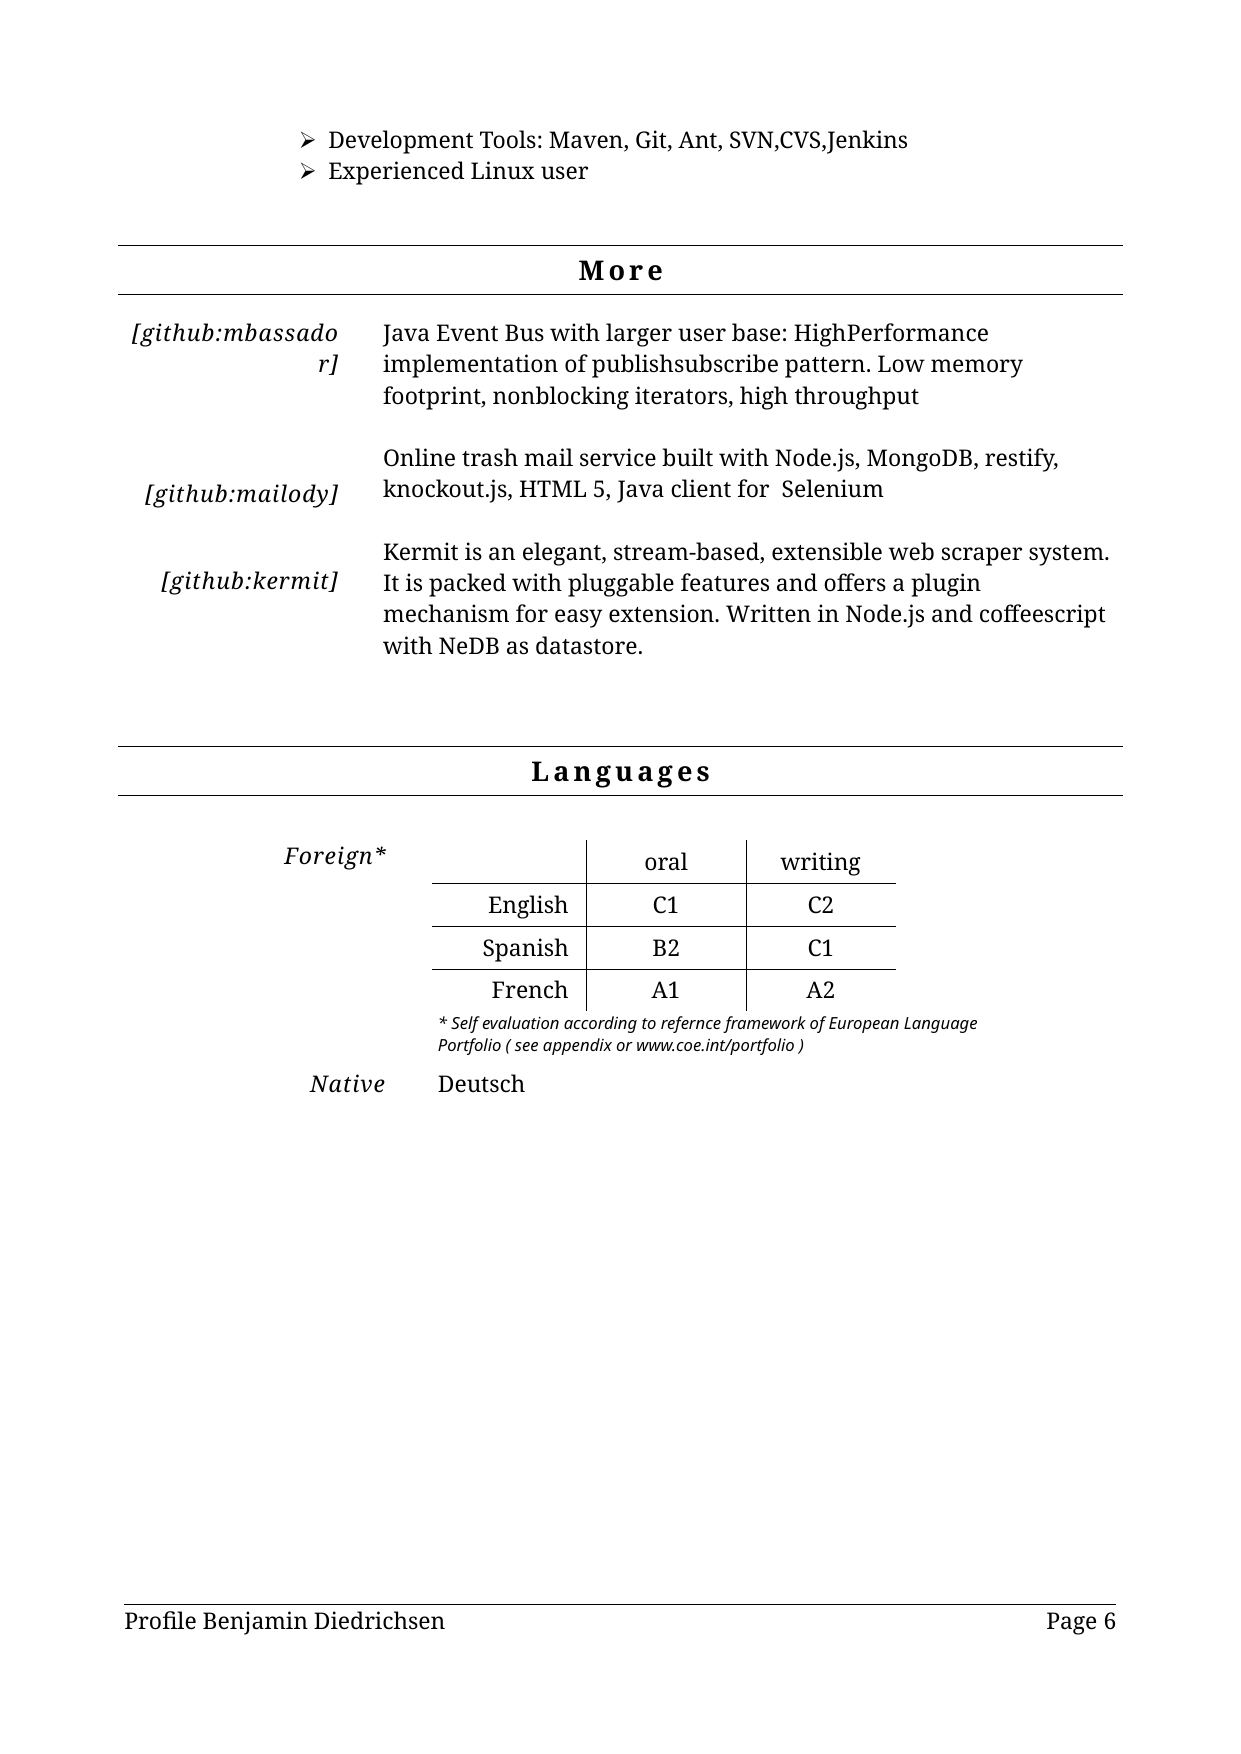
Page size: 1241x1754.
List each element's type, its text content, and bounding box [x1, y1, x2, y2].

table_cell * Self evaluation according to refernce framework of European Language Portfolio ( see appendix or www.coe.int/portfolio ) [426, 834, 1123, 1062]
table_cell [399, 834, 426, 1062]
table_cell A2 [747, 970, 896, 1011]
table_header [432, 840, 586, 883]
table_cell [399, 796, 426, 834]
table_header oral [587, 840, 746, 883]
table_cell [118, 295, 352, 311]
table_header Languages [118, 747, 1123, 795]
table_header writing [747, 840, 896, 883]
table_cell Java Event Bus with larger user base: High­Performance implementation of publish­subscribe pattern. Low memory footprint, non­blocking iterators, high throughput Online trash mail service built with Node.js, MongoDB, restify, knockout.js, HTML 5, Java client for Selenium Kermit is an elegant, stream-based, extensible web scraper system. It is packed with pluggable features and offers a plugin mechanism for easy extension. Written in Node.js and coffeescript with NeDB as datastore. [371, 311, 1123, 667]
table_cell French [432, 970, 586, 1011]
table_cell 8+ years software development experience in J2EE business environment Strong experience running J2EE technologies in production: EJB, Spring, JTA, JPA, Servlet, JSP, application servers, servlet containers Object relationial persistence: Data and object modeling, query optimization, Postgres, MySQL Good understanding of architecture and design patterns: SOLID, Messaging, Pipes&Filters, REST, GoF Patterns Experience with model driven software development and modeling: Xtext, Xtend, Xpand, EMF, UML, AndroMDA Solid experience with XML technologies: XSD, XSLT, XPath Understanding of functional programming (Lisp/Scheme) Development Tools: Maven, Git, Ant, SVN,CVS,Jenkins Experienced Linux user [287, 118, 1123, 192]
table_cell Native [118, 1063, 399, 1117]
table_cell C2 [747, 884, 896, 926]
table_cell C1 [747, 927, 896, 968]
table_header More [118, 246, 1123, 294]
table_cell [371, 295, 1123, 311]
table_cell [426, 796, 1123, 834]
table_cell [118, 796, 399, 834]
table_cell English [432, 884, 586, 926]
table_cell B2 [587, 927, 746, 968]
table_cell [118, 118, 268, 192]
table_cell A1 [587, 970, 746, 1011]
table_cell [399, 1063, 426, 1117]
table_cell [github:mbassador] [github:mailody] [github:kermit] [118, 311, 352, 667]
table_cell [268, 118, 287, 192]
table_cell [353, 311, 371, 667]
table_cell Spanish [432, 927, 586, 968]
table_cell Deutsch [426, 1063, 1123, 1117]
table_cell [353, 295, 371, 311]
table_cell Foreign* [118, 834, 399, 1062]
table_cell C1 [587, 884, 746, 926]
